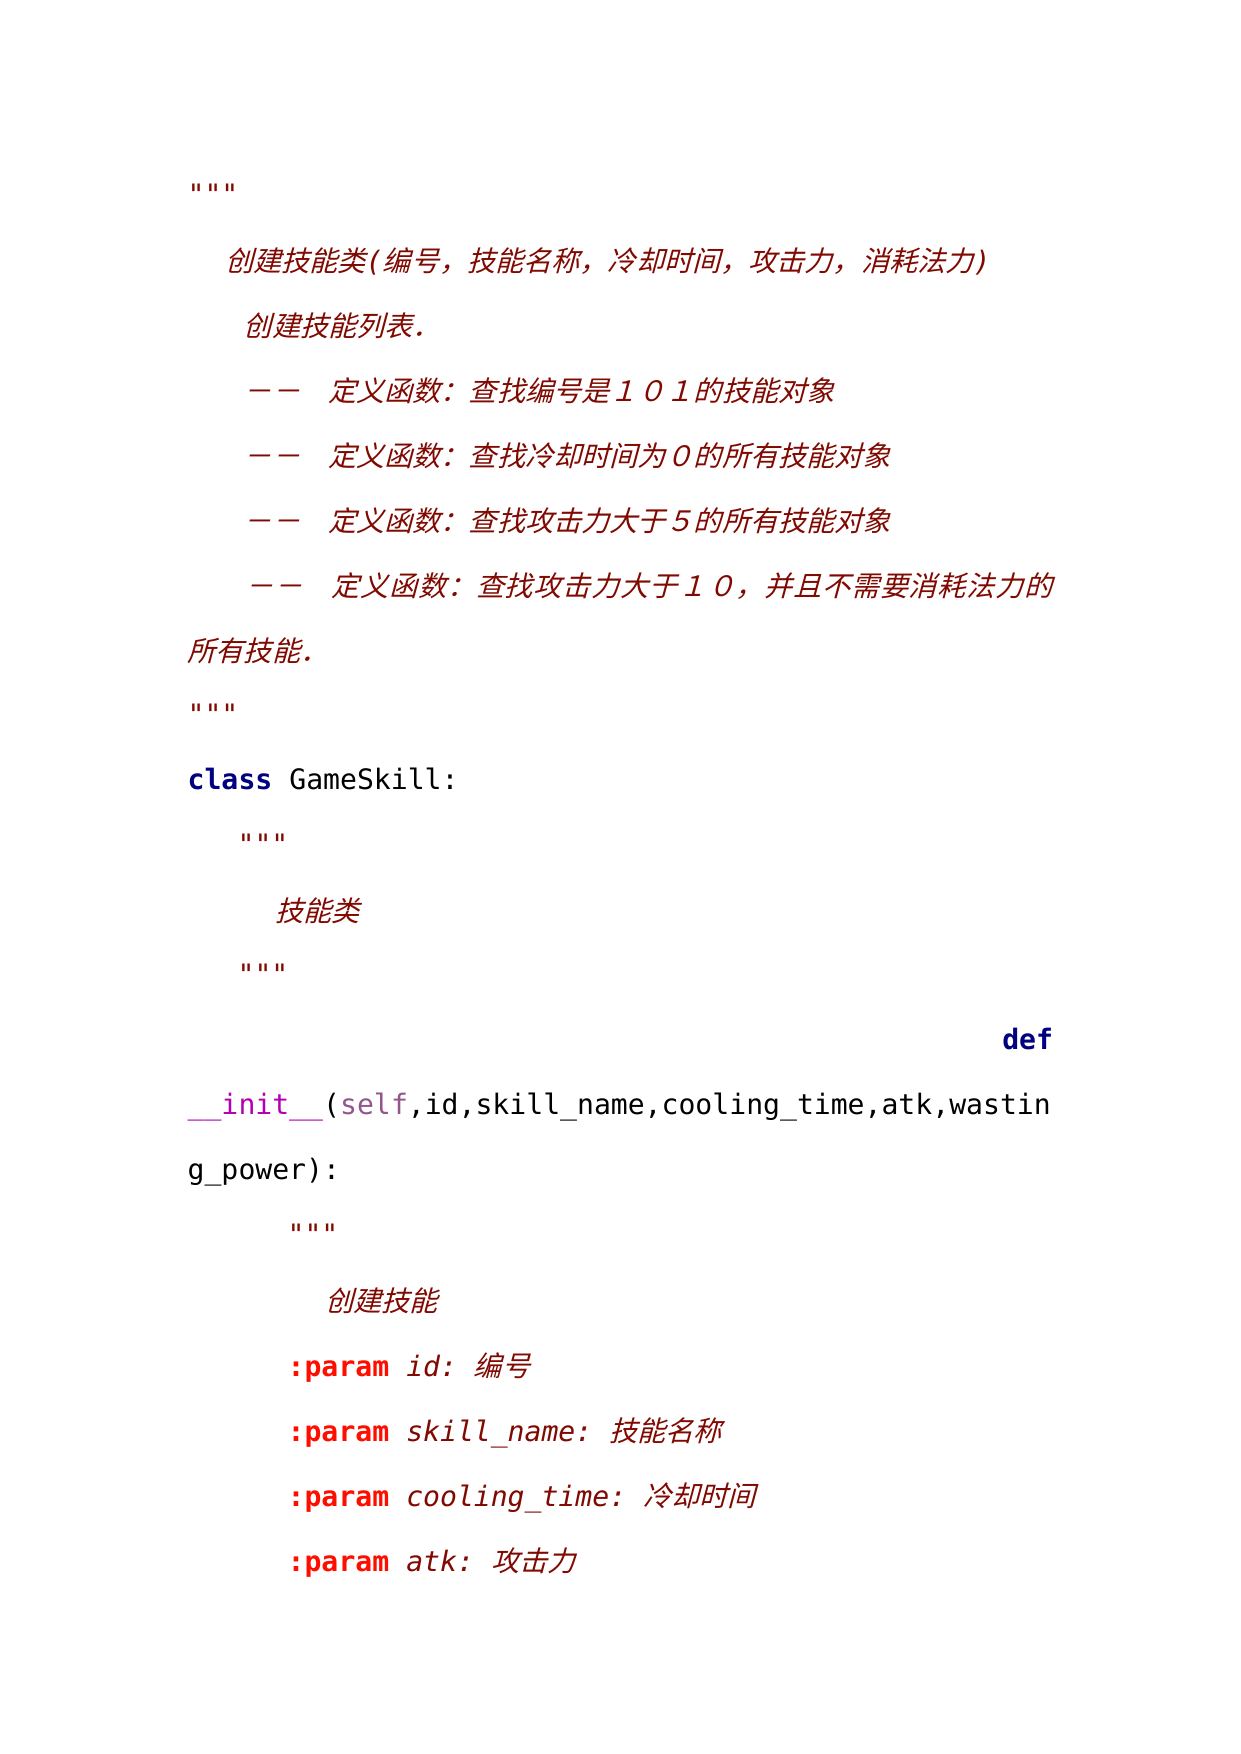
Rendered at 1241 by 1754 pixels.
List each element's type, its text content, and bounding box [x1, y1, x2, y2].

text 创建技能类(编号，技能名称，冷却时间，攻击力，消耗法力) [187, 227, 1053, 292]
text －－ 定义函数：查找攻击力大于１０，并且不需要消耗法力的所有技能． [187, 552, 1053, 682]
text 技能类 [187, 877, 1053, 942]
text """ [187, 162, 1053, 227]
text """ [187, 1202, 1053, 1267]
text －－ 定义函数：查找编号是１０１的技能对象 [187, 357, 1053, 422]
text :param skill_name: 技能名称 [187, 1397, 1053, 1462]
text :param id: 编号 [187, 1332, 1053, 1397]
text :param atk: 攻击力 [187, 1527, 1053, 1592]
text 创建技能列表． [187, 292, 1053, 357]
text def __init__(self,id,skill_name,cooling_time,atk,wasting_power): [187, 1007, 1053, 1202]
text """ [187, 812, 1053, 877]
text """ [187, 682, 1053, 747]
text －－ 定义函数：查找攻击力大于５的所有技能对象 [187, 487, 1053, 552]
text class GameSkill: [187, 747, 1053, 812]
text －－ 定义函数：查找冷却时间为０的所有技能对象 [187, 422, 1053, 487]
text """ [187, 942, 1053, 1007]
text :param cooling_time: 冷却时间 [187, 1462, 1053, 1527]
text 创建技能 [187, 1267, 1053, 1332]
